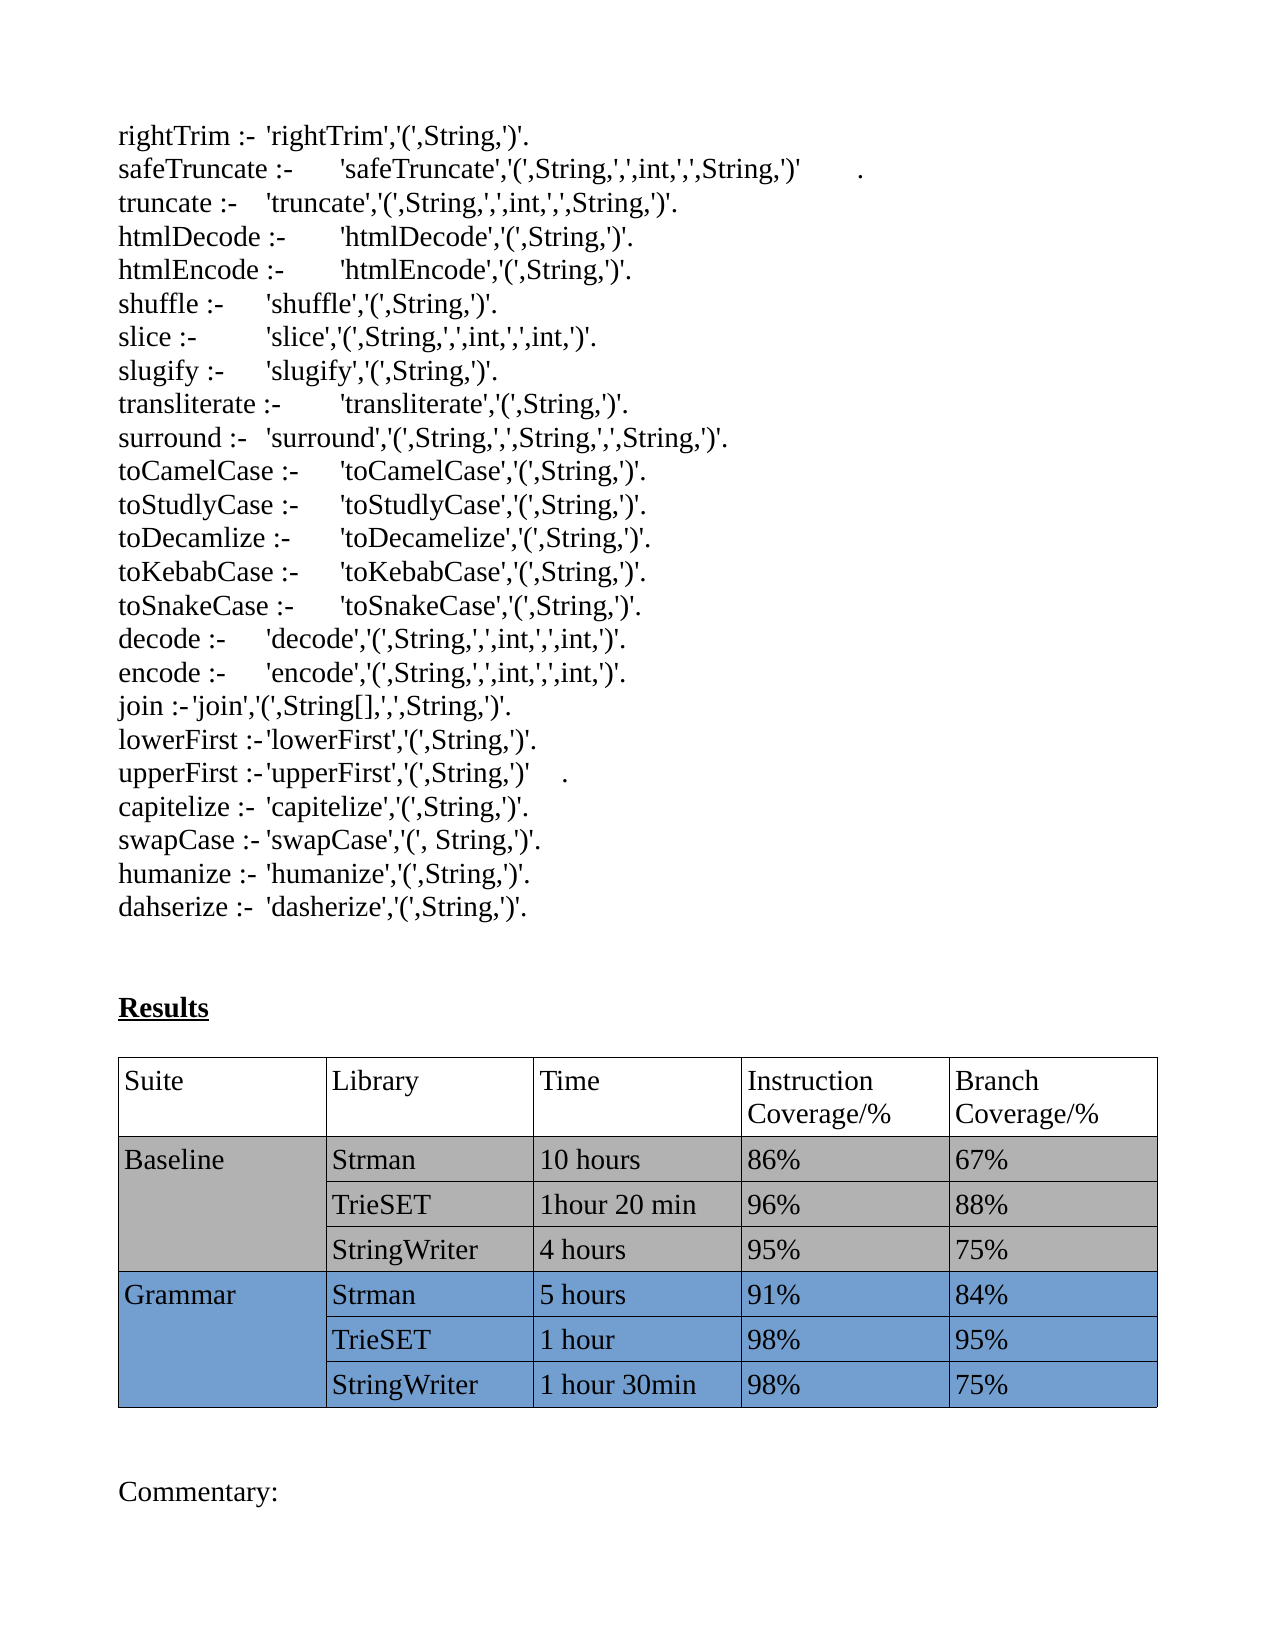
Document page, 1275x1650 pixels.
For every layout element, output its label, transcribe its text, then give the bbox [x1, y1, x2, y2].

table_cell 98% [742, 1317, 949, 1361]
text truncate :- 'truncate','(',String,',',int,',',String,')'. [118, 185, 1157, 219]
table_cell 95% [742, 1227, 949, 1271]
table_header Time [534, 1058, 741, 1136]
text Results [118, 990, 1157, 1024]
text Commentary: [118, 1474, 1157, 1507]
text toCamelCase :- 'toCamelCase','(',String,')'. [118, 453, 1157, 487]
table_cell 88% [950, 1182, 1157, 1226]
table_cell 75% [950, 1227, 1157, 1271]
text shuffle :- 'shuffle','(',String,')'. [118, 286, 1157, 319]
table_cell StringWriter [327, 1362, 533, 1407]
text humanize :- 'humanize','(',String,')'. [118, 856, 1157, 889]
text toDecamlize :- 'toDecamelize','(',String,')'. [118, 521, 1157, 554]
table_cell 1 hour 30min [534, 1362, 741, 1407]
text rightTrim :- 'rightTrim','(',String,')'. [118, 118, 1157, 152]
table_header Instruction Coverage/% [742, 1058, 949, 1136]
table_cell Strman [327, 1137, 533, 1181]
table_cell Baseline [119, 1137, 326, 1271]
table_cell Strman [327, 1272, 533, 1316]
table_cell Grammar [119, 1272, 326, 1407]
table_cell 1 hour [534, 1317, 741, 1361]
table_cell 95% [950, 1317, 1157, 1361]
text safeTruncate :- 'safeTruncate','(',String,',',int,',',String,')' . [118, 152, 1157, 185]
text lowerFirst :- 'lowerFirst','(',String,')'. [118, 722, 1157, 755]
table_cell 4 hours [534, 1227, 741, 1271]
text capitelize :- 'capitelize','(',String,')'. [118, 789, 1157, 822]
table_cell 75% [950, 1362, 1157, 1407]
table_cell 86% [742, 1137, 949, 1181]
table_cell 98% [742, 1362, 949, 1407]
table_cell 67% [950, 1137, 1157, 1181]
table_header Suite [119, 1058, 326, 1136]
text decode :- 'decode','(',String,',',int,',',int,')'. [118, 621, 1157, 655]
table_cell 1hour 20 min [534, 1182, 741, 1226]
text join :- 'join','(',String[],',',String,')'. [118, 688, 1157, 722]
table_header Branch Coverage/% [950, 1058, 1157, 1136]
text slice :- 'slice','(',String,',',int,',',int,')'. [118, 319, 1157, 353]
text htmlDecode :- 'htmlDecode','(',String,')'. [118, 219, 1157, 252]
table_cell TrieSET [327, 1182, 533, 1226]
text dahserize :- 'dasherize','(',String,')'. [118, 889, 1157, 923]
table_cell 96% [742, 1182, 949, 1226]
table_cell 10 hours [534, 1137, 741, 1181]
table_cell 84% [950, 1272, 1157, 1316]
table_header Library [327, 1058, 533, 1136]
text surround :- 'surround','(',String,',',String,',',String,')'. [118, 420, 1157, 453]
text upperFirst :- 'upperFirst','(',String,')' . [118, 755, 1157, 789]
table_cell 91% [742, 1272, 949, 1316]
text slugify :- 'slugify','(',String,')'. [118, 353, 1157, 386]
text transliterate :- 'transliterate','(',String,')'. [118, 386, 1157, 420]
text toSnakeCase :- 'toSnakeCase','(',String,')'. [118, 588, 1157, 621]
table_cell TrieSET [327, 1317, 533, 1361]
table_cell 5 hours [534, 1272, 741, 1316]
text swapCase :- 'swapCase','(', String,')'. [118, 822, 1157, 856]
text htmlEncode :- 'htmlEncode','(',String,')'. [118, 252, 1157, 286]
text toStudlyCase :- 'toStudlyCase','(',String,')'. [118, 487, 1157, 521]
text encode :- 'encode','(',String,',',int,',',int,')'. [118, 655, 1157, 688]
text toKebabCase :- 'toKebabCase','(',String,')'. [118, 554, 1157, 588]
table_cell StringWriter [327, 1227, 533, 1271]
